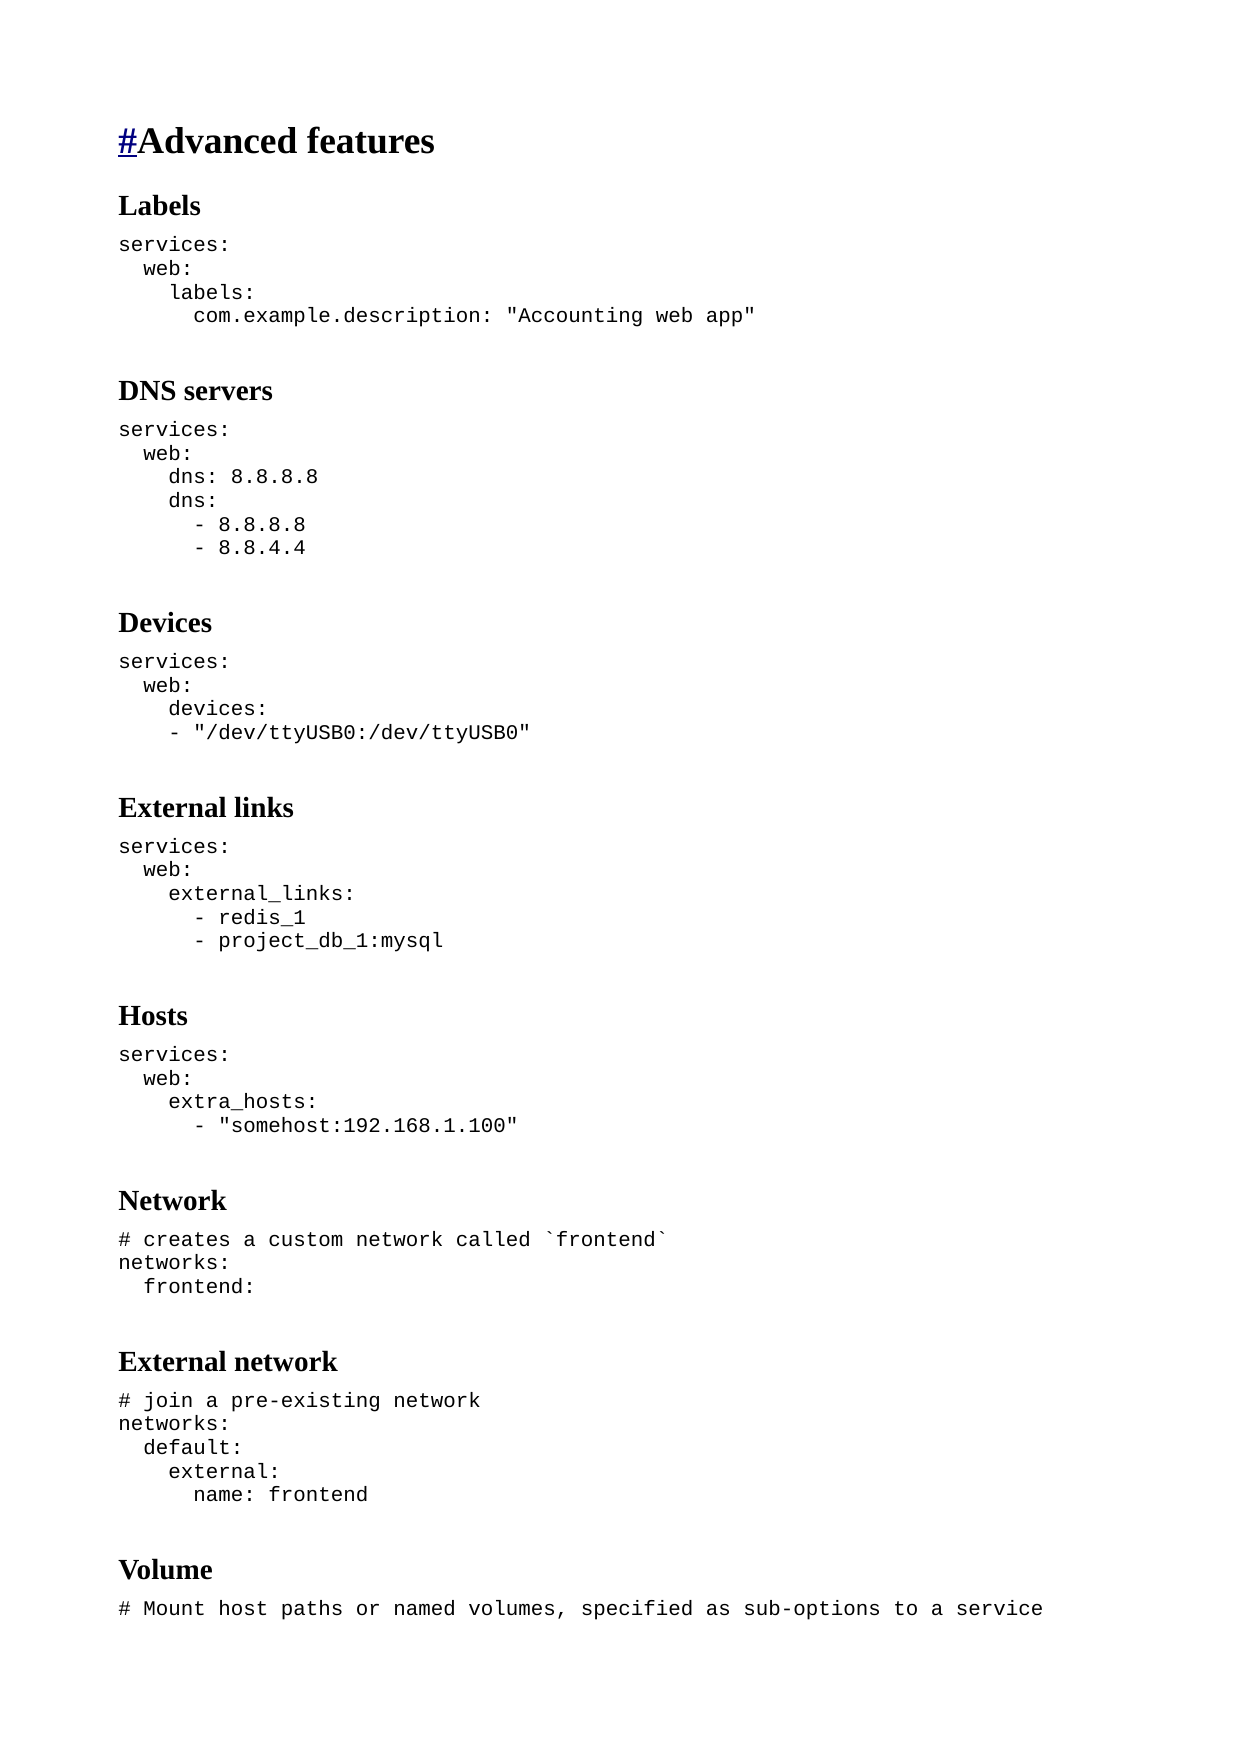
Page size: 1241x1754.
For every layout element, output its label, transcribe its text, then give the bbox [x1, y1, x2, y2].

subtitle External links [118, 790, 1122, 823]
subtitle Devices [118, 605, 1122, 638]
text web: [118, 443, 1122, 466]
subtitle #Advanced features [118, 118, 1122, 161]
text # Mount host paths or named volumes, specified as sub-options to a service [118, 1598, 1122, 1622]
text extra_hosts: [118, 1091, 1122, 1115]
text services: [118, 234, 1122, 258]
text web: [118, 258, 1122, 282]
subtitle Labels [118, 188, 1122, 222]
text networks: [118, 1252, 1122, 1276]
text # creates a custom network called `frontend` [118, 1229, 1122, 1252]
text default: [118, 1437, 1122, 1461]
subtitle DNS servers [118, 373, 1122, 407]
text - "somehost:192.168.1.100" [118, 1115, 1122, 1139]
text services: [118, 836, 1122, 859]
text dns: 8.8.8.8 [118, 466, 1122, 490]
text web: [118, 1068, 1122, 1091]
text services: [118, 419, 1122, 443]
text devices: [118, 698, 1122, 722]
subtitle External network [118, 1344, 1122, 1377]
text web: [118, 859, 1122, 883]
text web: [118, 675, 1122, 698]
text - project_db_1:mysql [118, 930, 1122, 954]
text external_links: [118, 883, 1122, 907]
text name: frontend [118, 1484, 1122, 1508]
text - 8.8.8.8 [118, 514, 1122, 537]
text dns: [118, 490, 1122, 514]
text services: [118, 1044, 1122, 1068]
text # join a pre-existing network [118, 1390, 1122, 1413]
text com.example.description: "Accounting web app" [118, 305, 1122, 329]
text - 8.8.4.4 [118, 537, 1122, 561]
text external: [118, 1461, 1122, 1484]
text - redis_1 [118, 907, 1122, 930]
text services: [118, 651, 1122, 675]
subtitle Volume [118, 1552, 1122, 1586]
text networks: [118, 1413, 1122, 1437]
text - "/dev/ttyUSB0:/dev/ttyUSB0" [118, 722, 1122, 746]
text labels: [118, 282, 1122, 305]
subtitle Hosts [118, 998, 1122, 1032]
subtitle Network [118, 1183, 1122, 1216]
text frontend: [118, 1276, 1122, 1300]
